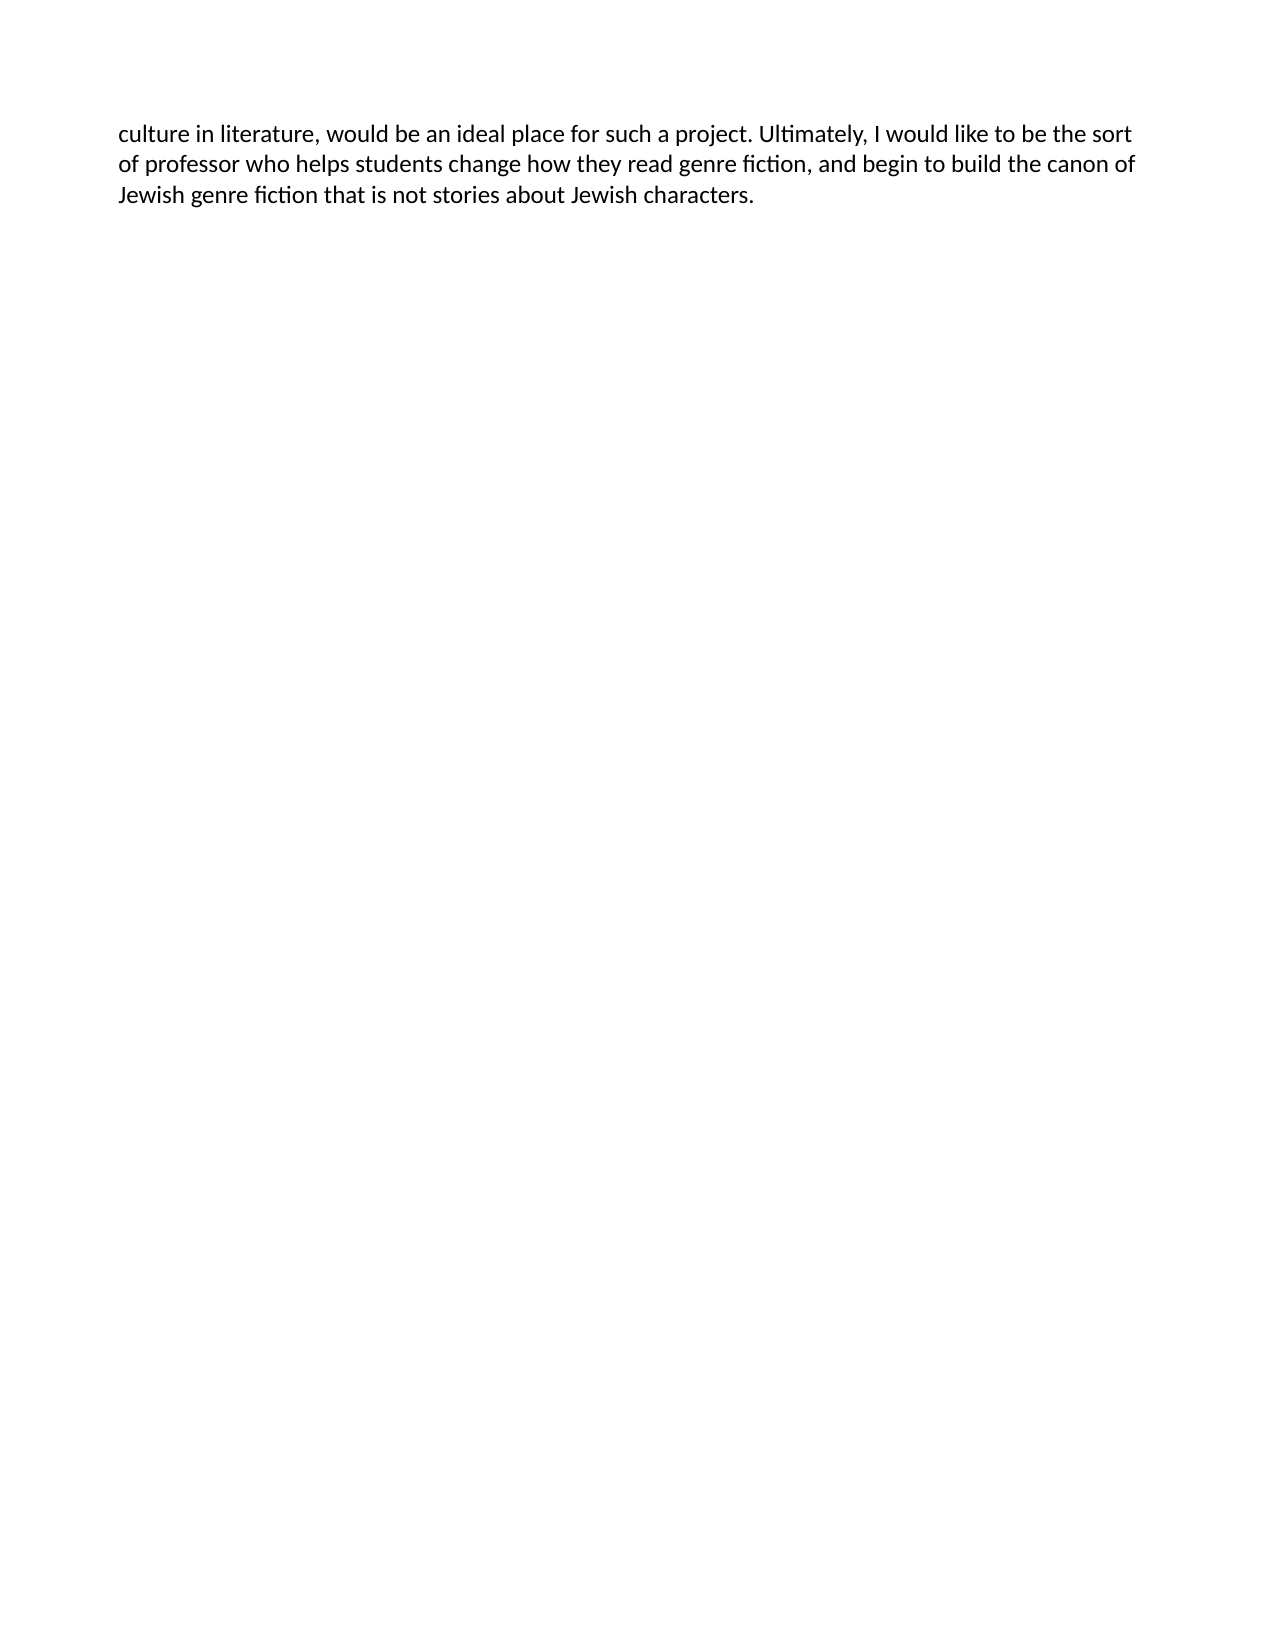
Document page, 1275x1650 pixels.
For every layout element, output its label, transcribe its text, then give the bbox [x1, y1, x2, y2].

text culture in literature, would be an ideal place for such a project. Ultimately, I would like to be the sort of professor who helps students change how they read genre fiction, and begin to build the canon of Jewish genre fiction that is not stories about Jewish characters. [118, 118, 1157, 210]
